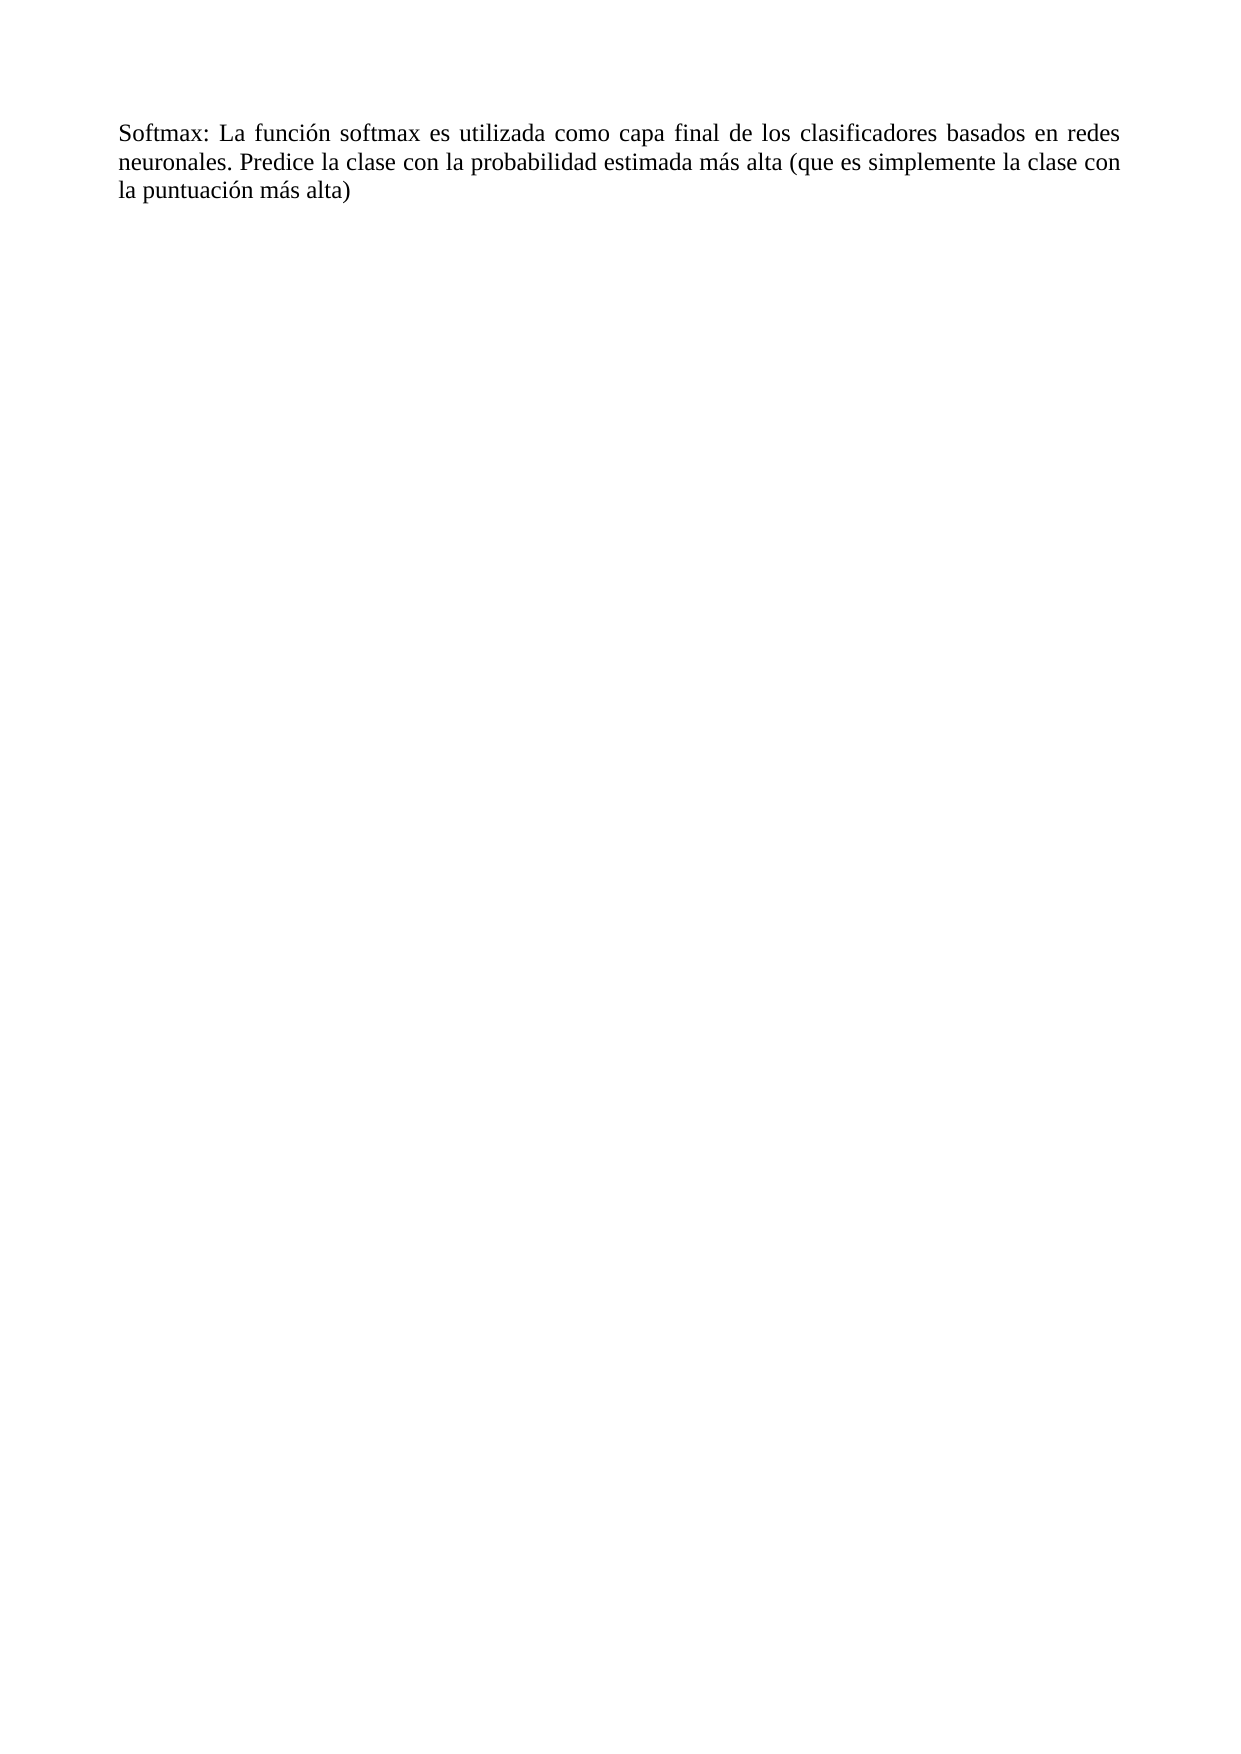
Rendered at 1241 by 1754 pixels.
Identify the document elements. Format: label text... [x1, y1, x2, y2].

text Softmax: La función softmax es utilizada como capa final de los clasificadores basados en redes neuronales. Predice la clase con la probabilidad estimada más alta (que es simplemente la clase con la puntuación más alta) [118, 118, 1122, 204]
